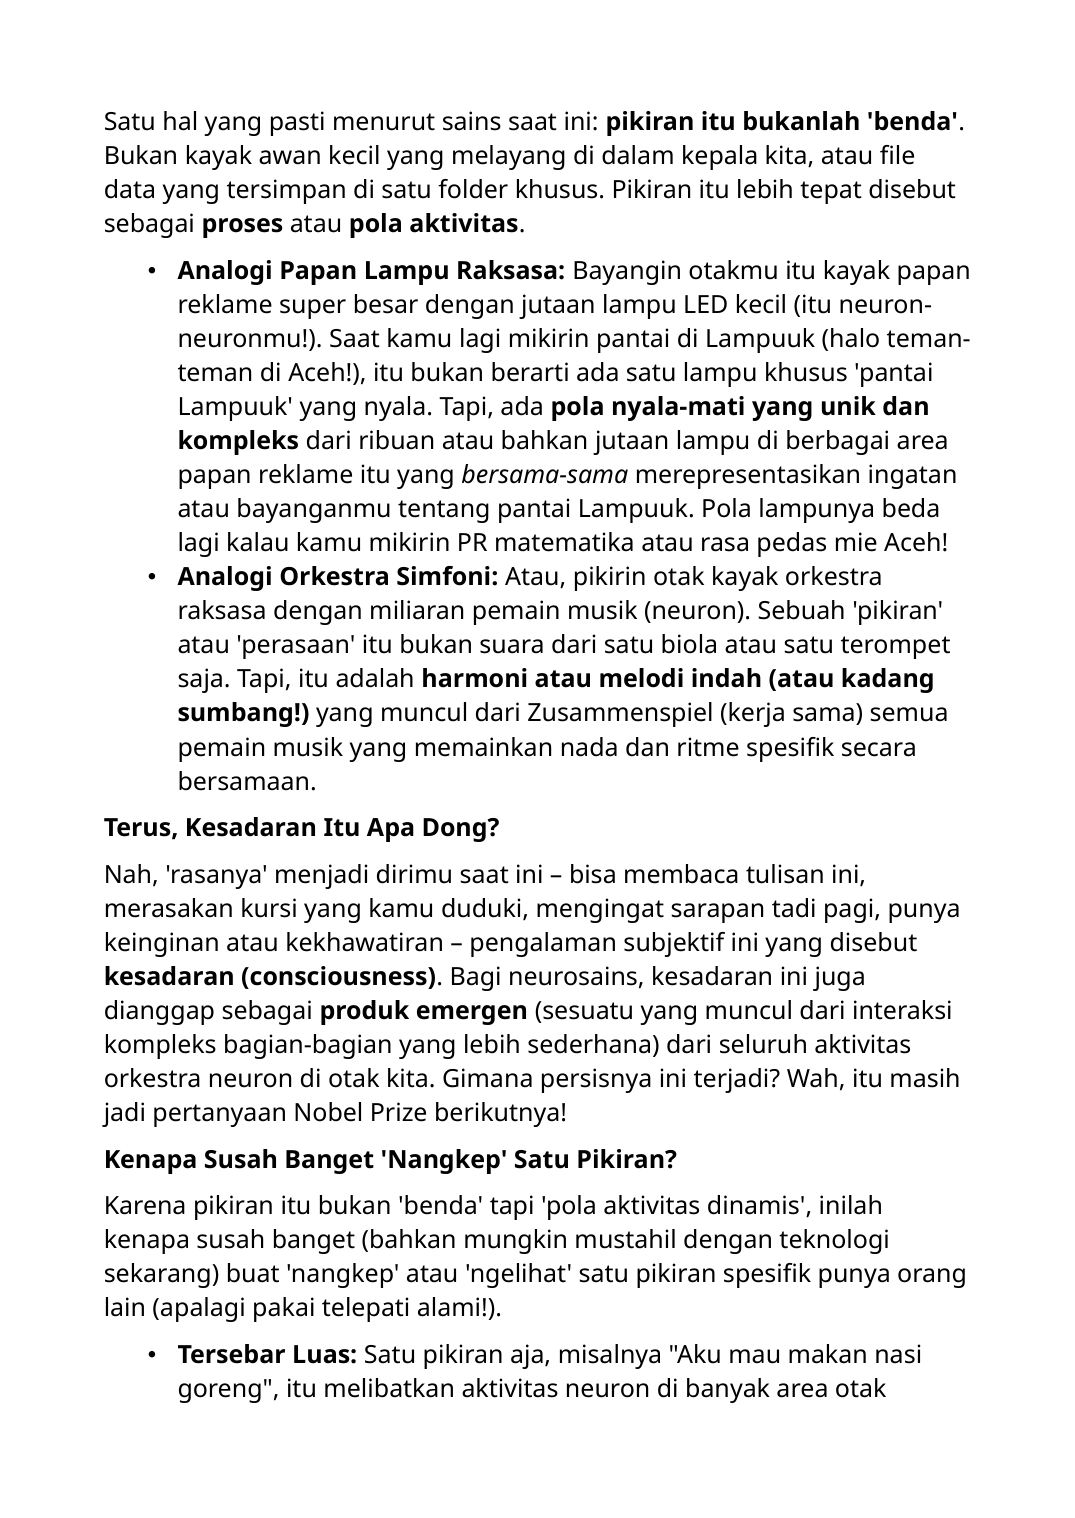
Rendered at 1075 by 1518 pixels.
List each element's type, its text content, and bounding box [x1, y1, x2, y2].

list Analogi Orkestra Simfoni: Atau, pikirin otak kayak orkestra raksasa dengan miliaran pemain musik (neuron). Sebuah 'pikiran' atau 'perasaan' itu bukan suara dari satu biola atau satu terompet saja. Tapi, itu adalah harmoni atau melodi indah (atau kadang sumbang!) yang muncul dari Zusammenspiel (kerja sama) semua pemain musik yang memainkan nada dan ritme spesifik secara bersamaan. [148, 559, 971, 797]
text Terus, Kesadaran Itu Apa Dong? [103, 810, 971, 844]
text Karena pikiran itu bukan 'benda' tapi 'pola aktivitas dinamis', inilah kenapa susah banget (bahkan mungkin mustahil dengan teknologi sekarang) buat 'nangkep' atau 'ngelihat' satu pikiran spesifik punya orang lain (apalagi pakai telepati alami!). [103, 1188, 971, 1324]
text Nah, 'rasanya' menjadi dirimu saat ini – bisa membaca tulisan ini, merasakan kursi yang kamu duduki, mengingat sarapan tadi pagi, punya keinginan atau kekhawatiran – pengalaman subjektif ini yang disebut kesadaran (consciousness). Bagi neurosains, kesadaran ini juga dianggap sebagai produk emergen (sesuatu yang muncul dari interaksi kompleks bagian-bagian yang lebih sederhana) dari seluruh aktivitas orkestra neuron di otak kita. Gimana persisnya ini terjadi? Wah, itu masih jadi pertanyaan Nobel Prize berikutnya! [103, 856, 971, 1129]
text Satu hal yang pasti menurut sains saat ini: pikiran itu bukanlah 'benda'. Bukan kayak awan kecil yang melayang di dalam kepala kita, atau file data yang tersimpan di satu folder khusus. Pikiran itu lebih tepat disebut sebagai proses atau pola aktivitas. [103, 103, 971, 240]
text Kenapa Susah Banget 'Nangkep' Satu Pikiran? [103, 1141, 971, 1175]
list Analogi Papan Lampu Raksasa: Bayangin otakmu itu kayak papan reklame super besar dengan jutaan lampu LED kecil (itu neuron-neuronmu!). Saat kamu lagi mikirin pantai di Lampuuk (halo teman-teman di Aceh!), itu bukan berarti ada satu lampu khusus 'pantai Lampuuk' yang nyala. Tapi, ada pola nyala-mati yang unik dan kompleks dari ribuan atau bahkan jutaan lampu di berbagai area papan reklame itu yang bersama-sama merepresentasikan ingatan atau bayanganmu tentang pantai Lampuuk. Pola lampunya beda lagi kalau kamu mikirin PR matematika atau rasa pedas mie Aceh! [148, 252, 971, 559]
list Tersebar Luas: Satu pikiran aja, misalnya "Aku mau makan nasi goreng", itu melibatkan aktivitas neuron di banyak area otak [148, 1337, 971, 1405]
